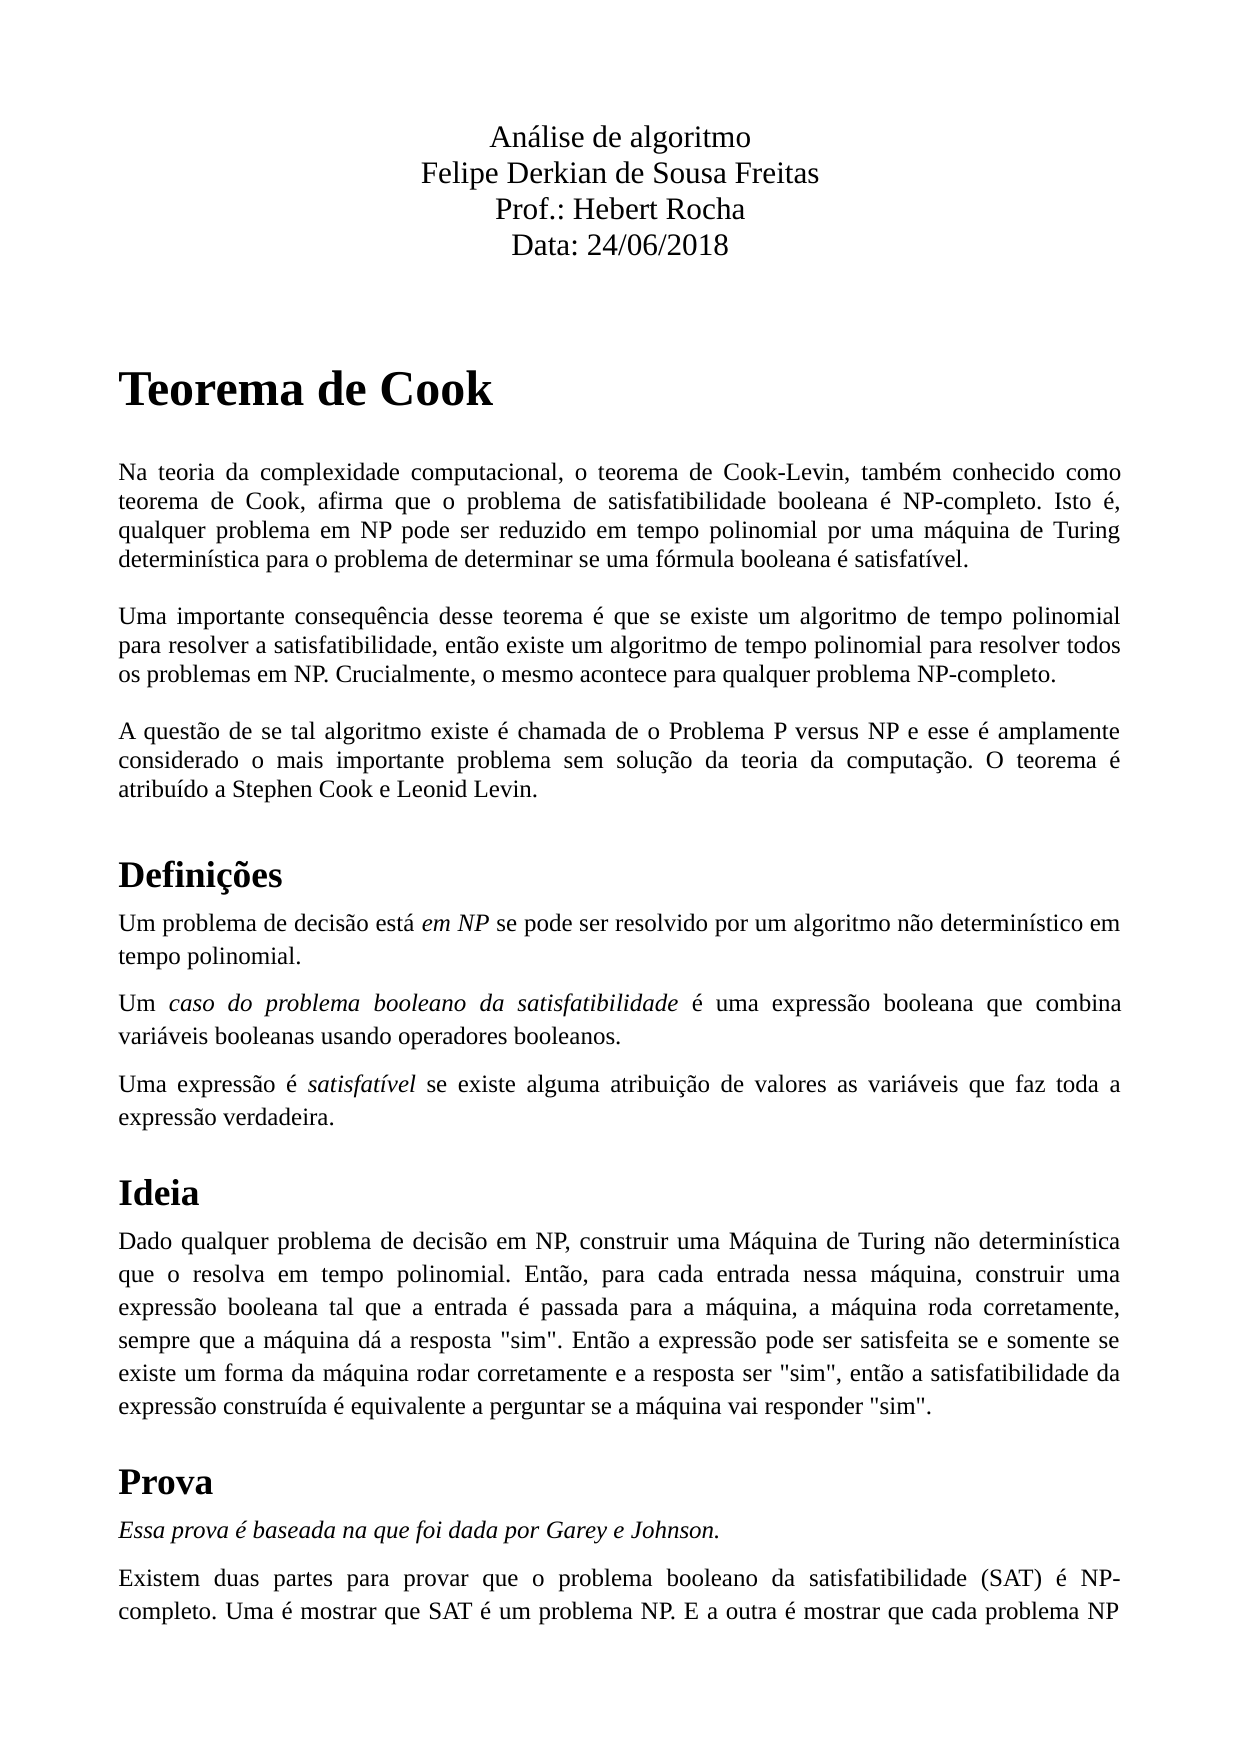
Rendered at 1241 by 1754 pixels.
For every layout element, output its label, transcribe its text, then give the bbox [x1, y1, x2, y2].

subtitle Prova [118, 1459, 1122, 1503]
text Dado qualquer problema de decisão em NP, construir uma Máquina de Turing não determinística que o resolva em tempo polinomial. Então, para cada entrada nessa máquina, construir uma expressão booleana tal que a entrada é passada para a máquina, a máquina roda corretamente, sempre que a máquina dá a resposta "sim". Então a expressão pode ser satisfeita se e somente se existe um forma da máquina rodar corretamente e a resposta ser "sim", então a satisfatibilidade da expressão construída é equivalente a perguntar se a máquina vai responder "sim". [118, 1226, 1122, 1420]
text Essa prova é baseada na que foi dada por Garey e Johnson. [118, 1515, 1122, 1544]
subtitle Ideia [118, 1170, 1122, 1213]
text Felipe Derkian de Sousa Freitas [118, 154, 1122, 190]
text Prof.: Hebert Rocha [118, 190, 1122, 226]
text Data: 24/06/2018 [118, 226, 1122, 262]
text Existem duas partes para provar que o problema booleano da satisfatibilidade (SAT) é NP-completo. Uma é mostrar que SAT é um problema NP. E a outra é mostrar que cada problema NP [118, 1563, 1122, 1624]
text A questão de se tal algoritmo existe é chamada de o Problema P versus NP e esse é amplamente considerado o mais importante problema sem solução da teoria da computação. O teorema é atribuído a Stephen Cook e Leonid Levin. [118, 716, 1122, 802]
text Uma importante consequência desse teorema é que se existe um algoritmo de tempo polinomial para resolver a satisfatibilidade, então existe um algoritmo de tempo polinomial para resolver todos os problemas em NP. Crucialmente, o mesmo acontece para qualquer problema NP-completo. [118, 601, 1122, 687]
text Na teoria da complexidade computacional, o teorema de Cook-Levin, também conhecido como teorema de Cook, afirma que o problema de satisfatibilidade booleana é NP-completo. Isto é, qualquer problema em NP pode ser reduzido em tempo polinomial por uma máquina de Turing determinística para o problema de determinar se uma fórmula booleana é satisfatível. [118, 457, 1122, 572]
text Um problema de decisão está em NP se pode ser resolvido por um algoritmo não determinístico em tempo polinomial. [118, 908, 1122, 969]
text Uma expressão é satisfatível se existe alguma atribuição de valores as variáveis que faz toda a expressão verdadeira. [118, 1069, 1122, 1131]
subtitle Definições [118, 852, 1122, 895]
subtitle Teorema de Cook [118, 359, 1122, 416]
text Análise de algoritmo [118, 118, 1122, 154]
text Um caso do problema booleano da satisfatibilidade é uma expressão booleana que combina variáveis booleanas usando operadores booleanos. [118, 988, 1122, 1050]
